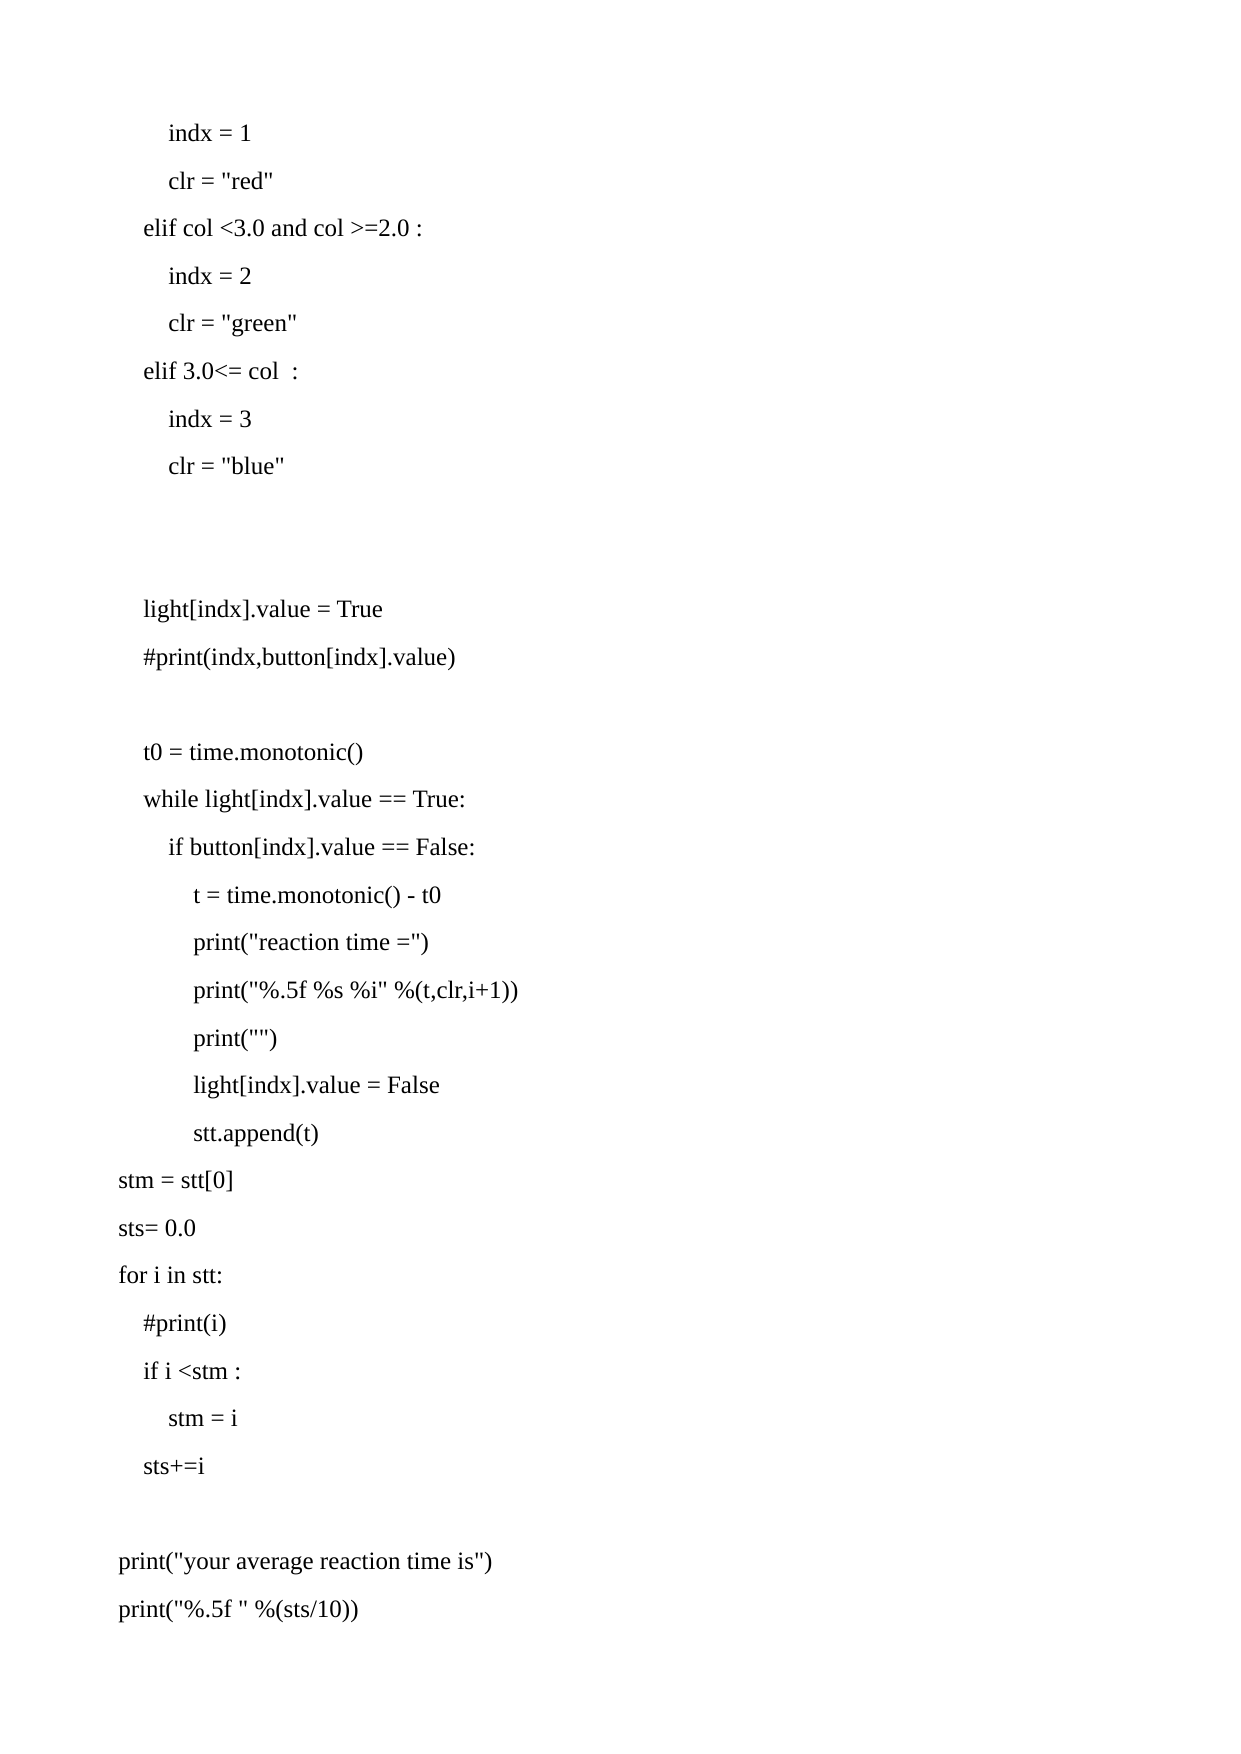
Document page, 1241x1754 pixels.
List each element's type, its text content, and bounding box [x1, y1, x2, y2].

text sts+=i [118, 1451, 1122, 1480]
text print("%.5f %s %i" %(t,clr,i+1)) [118, 975, 1122, 1004]
text t = time.monotonic() - t0 [118, 880, 1122, 908]
text stm = stt[0] [118, 1165, 1122, 1194]
text clr = "blue" [118, 451, 1122, 480]
text if i <stm : [118, 1356, 1122, 1384]
text while light[indx].value == True: [118, 784, 1122, 813]
text print("your average reaction time is") [118, 1546, 1122, 1575]
text sts= 0.0 [118, 1213, 1122, 1242]
text indx = 1 [118, 118, 1122, 147]
text stt.append(t) [118, 1118, 1122, 1147]
text clr = "green" [118, 308, 1122, 337]
text print("reaction time =") [118, 927, 1122, 956]
text t0 = time.monotonic() [118, 737, 1122, 766]
text elif col <3.0 and col >=2.0 : [118, 213, 1122, 242]
text print("") [118, 1023, 1122, 1051]
text clr = "red" [118, 166, 1122, 194]
text indx = 3 [118, 404, 1122, 432]
text if button[indx].value == False: [118, 832, 1122, 861]
text print("%.5f " %(sts/10)) [118, 1594, 1122, 1623]
text indx = 2 [118, 261, 1122, 290]
text #print(i) [118, 1308, 1122, 1337]
text #print(indx,button[indx].value) [118, 642, 1122, 671]
text light[indx].value = True [118, 594, 1122, 623]
text elif 3.0<= col : [118, 356, 1122, 385]
text light[indx].value = False [118, 1070, 1122, 1099]
text for i in stt: [118, 1261, 1122, 1289]
text stm = i [118, 1403, 1122, 1432]
